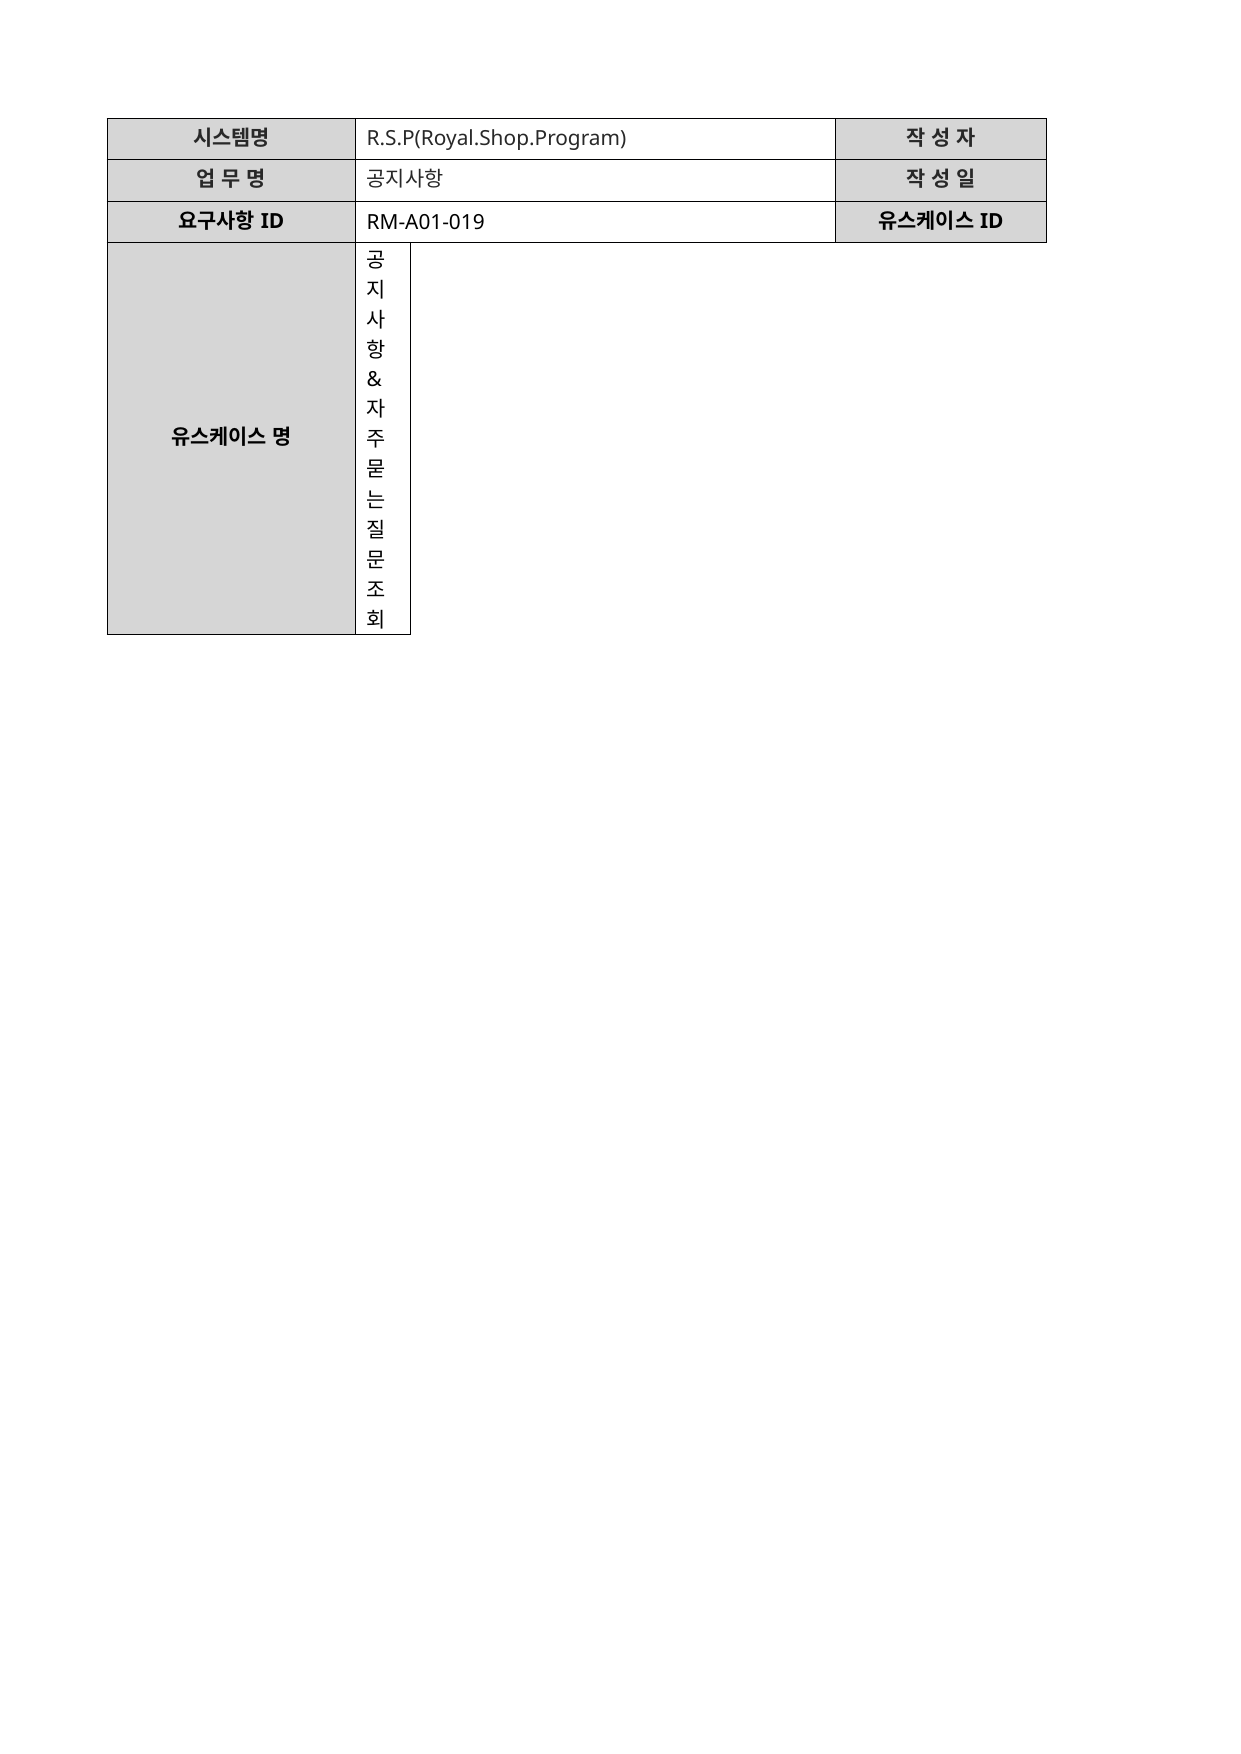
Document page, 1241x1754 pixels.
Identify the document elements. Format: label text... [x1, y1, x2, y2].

table_cell RM-A01-019 [356, 202, 835, 242]
table_cell 요구사항 ID [108, 202, 355, 242]
table_cell 공지사항 [356, 160, 835, 201]
table_cell 업 무 명 [108, 160, 355, 201]
table_cell 시스템명 [108, 119, 355, 159]
table_cell 작 성 일 [836, 160, 1046, 201]
table_cell 유스케이스 ID [836, 202, 1046, 242]
table_cell 공지사항 & 자주묻는질문 조회 [356, 243, 410, 634]
table_cell 작 성 자 [836, 119, 1046, 159]
table_cell R.S.P(Royal.Shop.Program) [356, 119, 835, 159]
table_cell [411, 243, 1046, 634]
table_cell 유스케이스 명 [108, 243, 355, 634]
